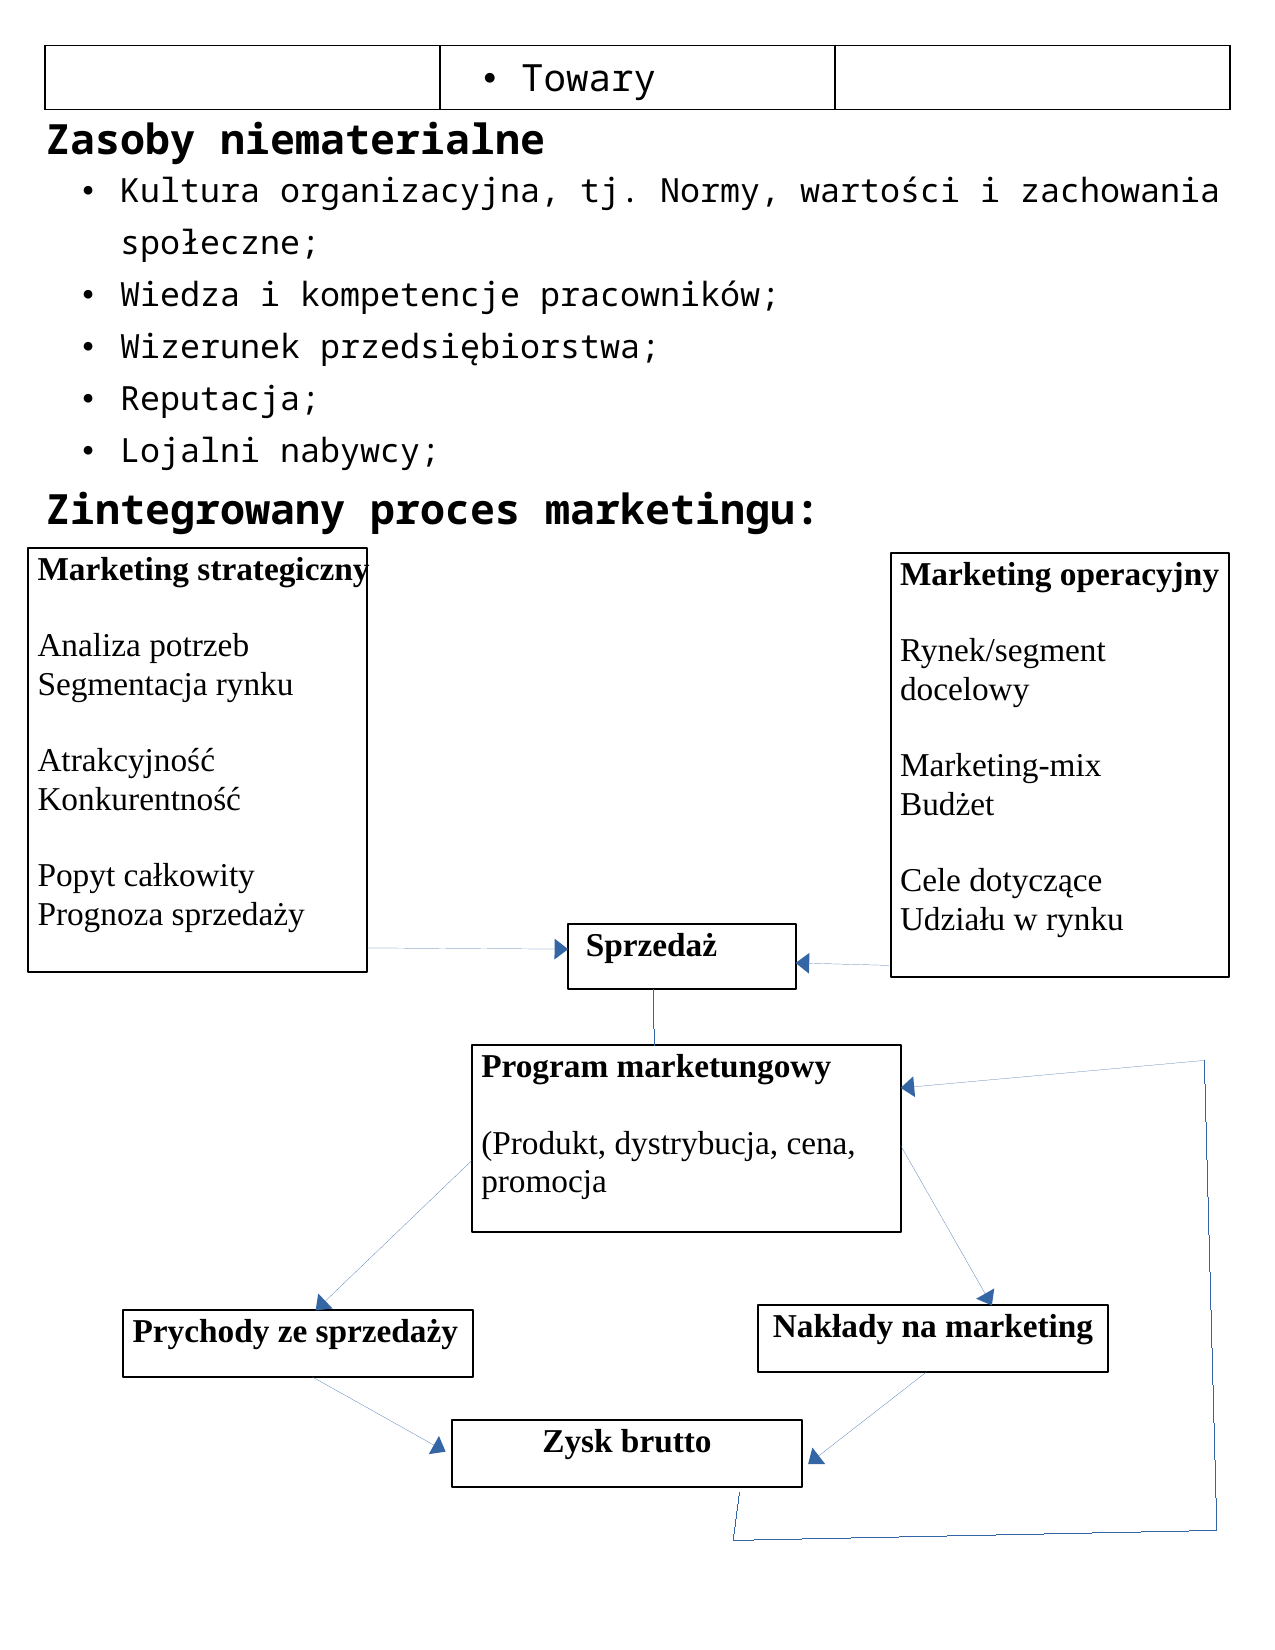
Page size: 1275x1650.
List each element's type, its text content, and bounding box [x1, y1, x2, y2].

subtitle Zasoby niematerialne [45, 110, 1230, 166]
list Kultura organizacyjna, tj. Normy, wartości i zachowania społeczne; [82, 166, 1230, 264]
list Reputacja; [82, 375, 1230, 421]
table_cell [836, 46, 1229, 108]
list Wiedza i kompetencje pracowników; [82, 271, 1230, 316]
list Lojalni nabywcy; [82, 427, 1230, 473]
list Wizerunek przedsiębiorstwa; [82, 323, 1230, 368]
table_cell [46, 46, 439, 108]
subtitle Zintegrowany proces marketingu: [45, 479, 1230, 536]
table_cell ↑Zasoby rzeczowe: Baza materialo-techniczna Towary [441, 46, 834, 108]
